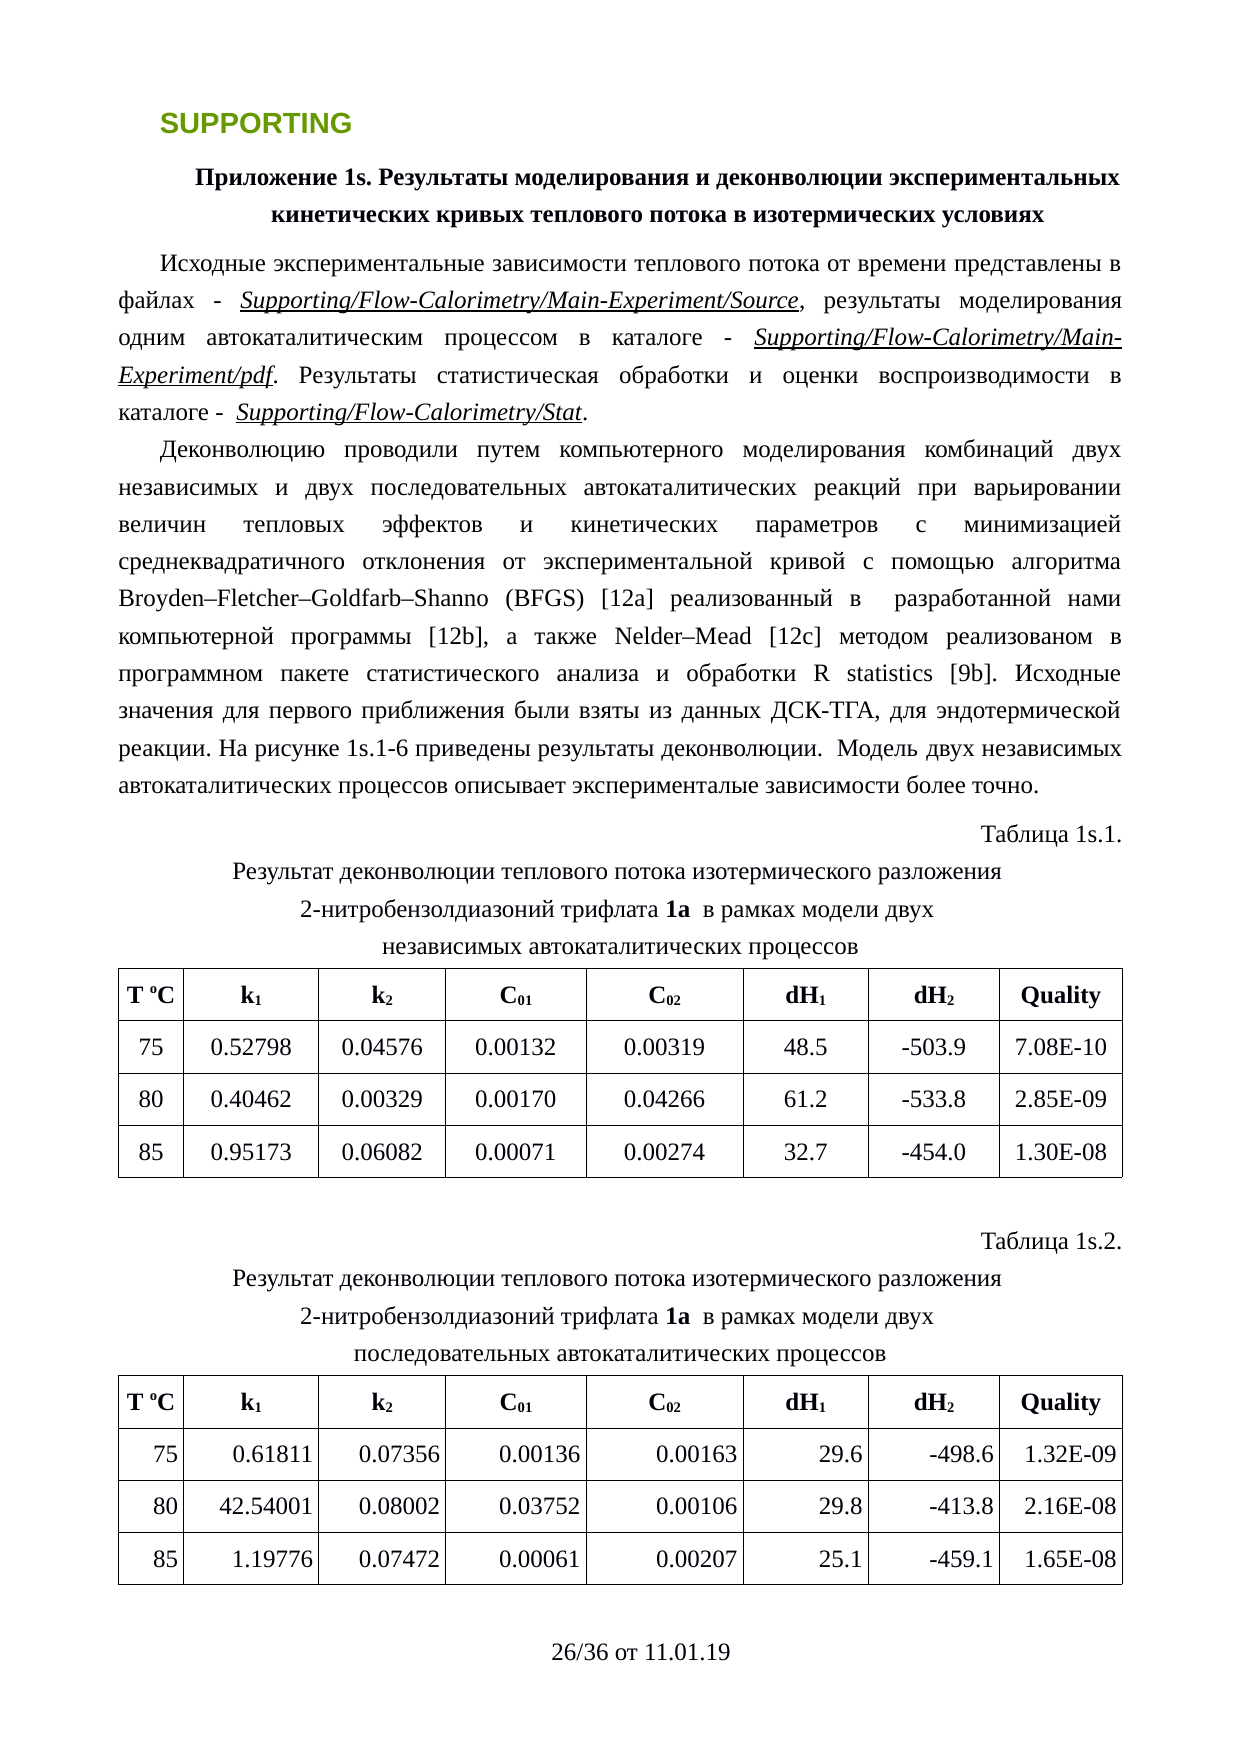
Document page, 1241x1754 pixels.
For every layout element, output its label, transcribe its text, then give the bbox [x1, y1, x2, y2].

table_cell 0.00132 [446, 1021, 586, 1073]
table_cell 85 [119, 1533, 183, 1584]
table_cell 0.00329 [319, 1074, 445, 1125]
text Таблица 1s.2. [118, 1226, 1122, 1255]
text Результат деконволюции теплового потока изотермического разложения [118, 1263, 1122, 1292]
table_cell 0.00207 [587, 1533, 743, 1584]
table_cell 25.1 [744, 1533, 868, 1584]
table_header C01 [446, 969, 586, 1020]
table_cell 0.07356 [319, 1429, 445, 1480]
table_cell 0.06082 [319, 1126, 445, 1177]
table_header dH2 [869, 969, 999, 1020]
table_header Quality [1000, 969, 1122, 1020]
text независимых автокаталитических процессов [118, 931, 1122, 960]
text 2-нитробензолдиазоний трифлата 1a в рамках модели двух [118, 894, 1122, 922]
table_cell 29.6 [744, 1429, 868, 1480]
table_header T оС [119, 969, 183, 1020]
table_cell 61.2 [744, 1074, 868, 1125]
table_cell 0.08002 [319, 1481, 445, 1532]
table_cell 0.00319 [587, 1021, 743, 1073]
table_cell 1.65E-08 [1000, 1533, 1122, 1584]
text Деконволюцию проводили путем компьютерного моделирования комбинаций двух независимых и двух последовательных автокаталитических реакций при варьировании величин тепловых эффектов и кинетических параметров с минимизацией среднеквадратичного отклонения от экспериментальной кривой с помощью алгоритма Broyden–Fletcher–Goldfarb–Shanno (BFGS) [12a] реализованный в разработанной нами компьютерной программы [12b], а также Nelder–Mead [12c] методом реализованом в программном пакете статистического анализа и обработки R statistics [9b]. Исходные значения для первого приближения были взяты из данных ДСК-ТГА, для эндотермической реакции. На рисунке 1s.1-6 приведены результаты деконволюции. Модель двух независимых автокаталитических процессов описывает эксперименталые зависимости более точно. [118, 434, 1122, 799]
text последовательных автокаталитических процессов [118, 1338, 1122, 1367]
table_cell 1.19776 [184, 1533, 318, 1584]
table_cell 75 [119, 1021, 183, 1073]
table_cell 32.7 [744, 1126, 868, 1177]
table_cell -454.0 [869, 1126, 999, 1177]
table_header k2 [319, 1376, 445, 1427]
text Таблица 1s.1. [118, 819, 1122, 848]
table_cell 0.00274 [587, 1126, 743, 1177]
table_cell 29.8 [744, 1481, 868, 1532]
table_header Quality [1000, 1376, 1122, 1427]
table_cell 0.95173 [184, 1126, 318, 1177]
table_header dH1 [744, 1376, 868, 1427]
table_cell 0.00106 [587, 1481, 743, 1532]
table_header dH1 [744, 969, 868, 1020]
text 2-нитробензолдиазоний трифлата 1a в рамках модели двух [118, 1301, 1122, 1329]
table_cell 1.32E-09 [1000, 1429, 1122, 1480]
table_cell 0.52798 [184, 1021, 318, 1073]
table_cell 0.00071 [446, 1126, 586, 1177]
text Приложение 1s. Результаты моделирования и деконволюции экспериментальных кинетических кривых теплового потока в изотермических условиях [193, 162, 1122, 228]
table_cell 0.00061 [446, 1533, 586, 1584]
table_cell 0.07472 [319, 1533, 445, 1584]
table_header k1 [184, 1376, 318, 1427]
table_cell 0.03752 [446, 1481, 586, 1532]
table_cell 48.5 [744, 1021, 868, 1073]
table_cell 0.04576 [319, 1021, 445, 1073]
table_cell -533.8 [869, 1074, 999, 1125]
table_cell -459.1 [869, 1533, 999, 1584]
table_cell 2.16E-08 [1000, 1481, 1122, 1532]
table_cell 0.00170 [446, 1074, 586, 1125]
table_cell 0.61811 [184, 1429, 318, 1480]
table_cell 0.40462 [184, 1074, 318, 1125]
table_cell 80 [119, 1074, 183, 1125]
table_header C01 [446, 1376, 586, 1427]
table_cell 7.08E-10 [1000, 1021, 1122, 1073]
table_header C02 [587, 1376, 743, 1427]
table_cell -413.8 [869, 1481, 999, 1532]
table_cell 75 [119, 1429, 183, 1480]
table_cell 1.30E-08 [1000, 1126, 1122, 1177]
table_header dH2 [869, 1376, 999, 1427]
subtitle Supporting [118, 106, 1122, 140]
table_cell 0.04266 [587, 1074, 743, 1125]
text Исходные экспериментальные зависимости теплового потока от времени представлены в файлах - Supporting/Flow-Calorimetry/Main-Experiment/Source, результаты моделирования одним автокаталитическим процессом в каталоге - Supporting/Flow-Calorimetry/Main-Experiment/pdf. Результаты статистическая обработки и оценки воспроизводимости в каталоге - Supporting/Flow-Calorimetry/Stat. [118, 248, 1122, 426]
table_header k2 [319, 969, 445, 1020]
table_cell 85 [119, 1126, 183, 1177]
table_header k1 [184, 969, 318, 1020]
table_cell 80 [119, 1481, 183, 1532]
table_cell 0.00163 [587, 1429, 743, 1480]
table_header T оС [119, 1376, 183, 1427]
table_cell 0.00136 [446, 1429, 586, 1480]
table_cell -503.9 [869, 1021, 999, 1073]
table_cell -498.6 [869, 1429, 999, 1480]
text Результат деконволюции теплового потока изотермического разложения [118, 856, 1122, 885]
table_cell 42.54001 [184, 1481, 318, 1532]
table_cell 2.85E-09 [1000, 1074, 1122, 1125]
table_header C02 [587, 969, 743, 1020]
